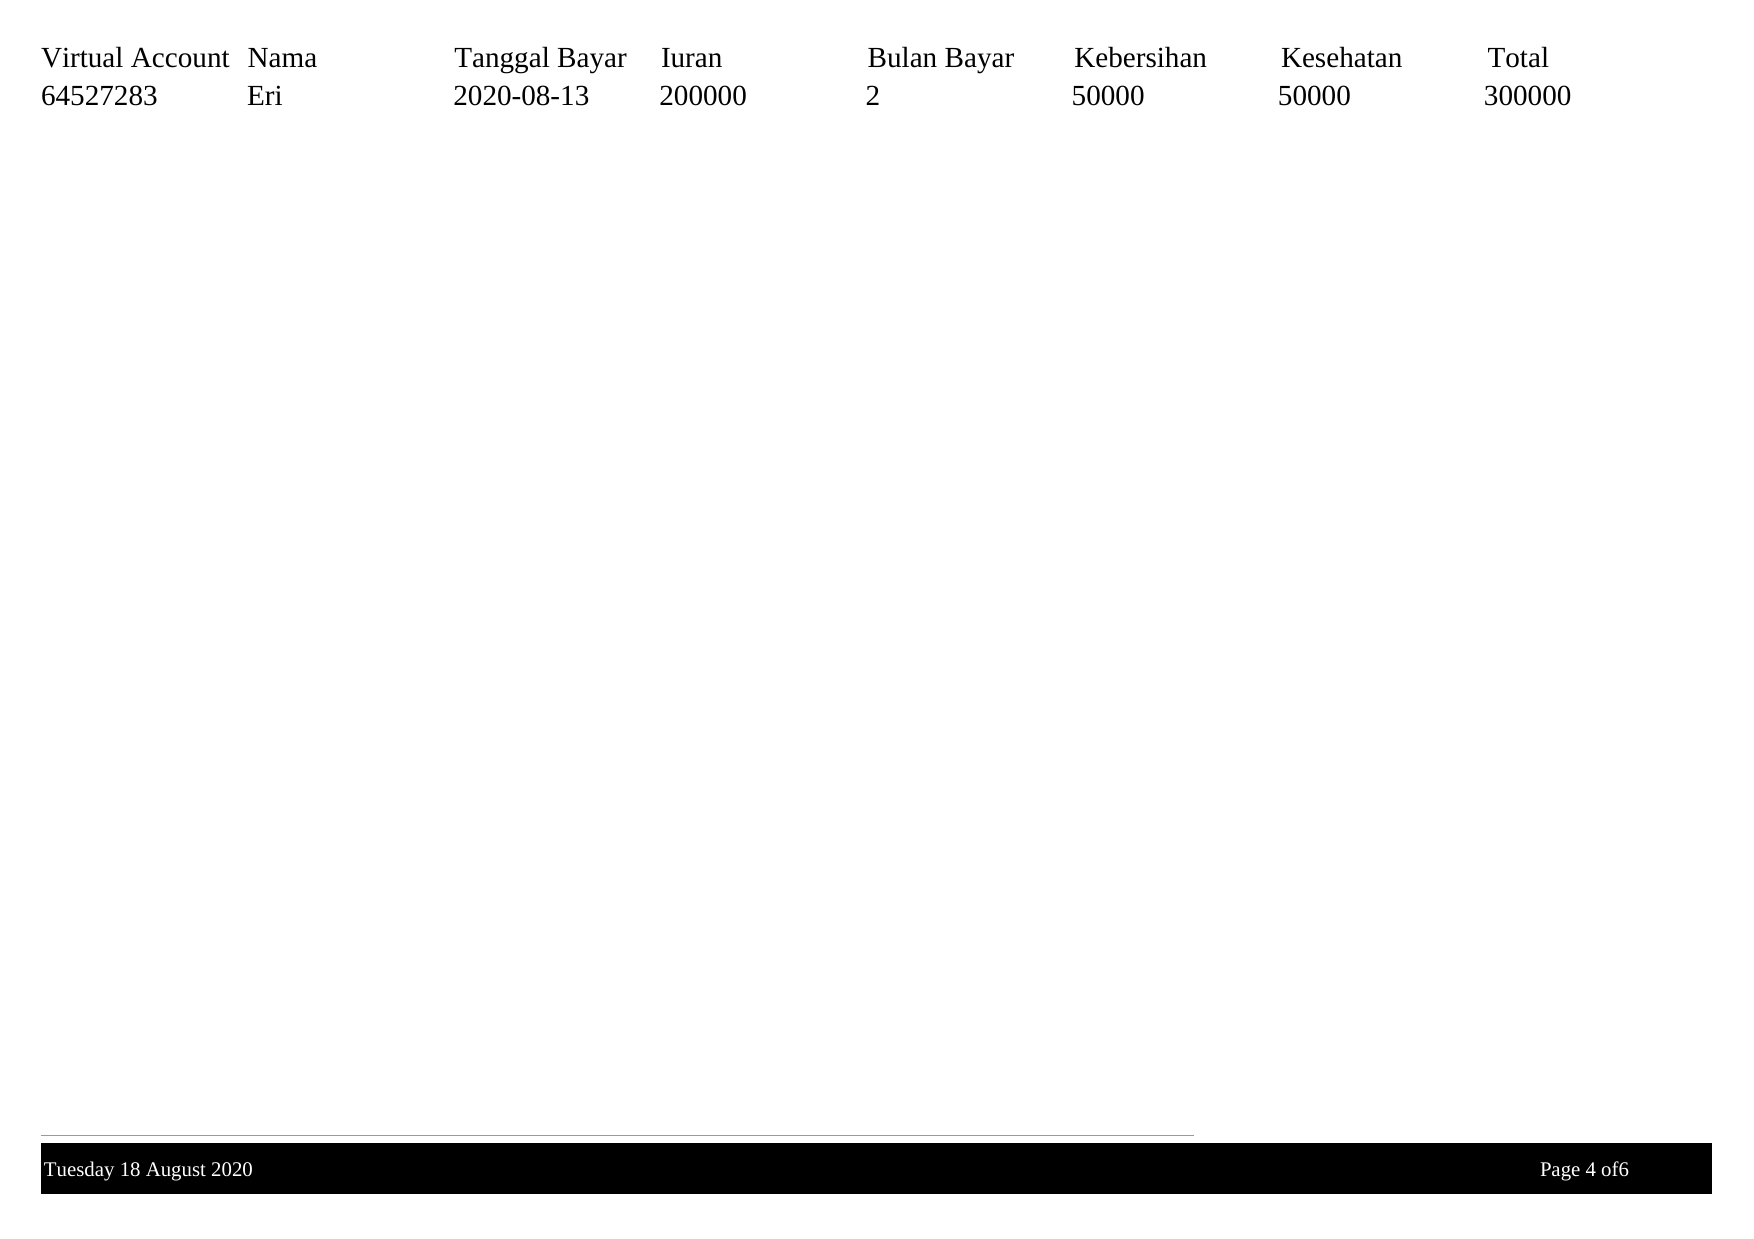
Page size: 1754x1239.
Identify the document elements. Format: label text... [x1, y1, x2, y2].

table_cell [248, 1137, 454, 1143]
table_header 300000 [1484, 78, 1690, 116]
table_cell [41, 1143, 1712, 1194]
table_cell [1694, 116, 1703, 1136]
table_cell [1712, 78, 1753, 116]
table_cell Tuesday 18 August 2020 [44, 1149, 454, 1189]
table_header [1712, 0, 1753, 41]
table_header [1074, 0, 1199, 41]
table_header 200000 [659, 78, 865, 116]
table_cell [41, 1137, 247, 1143]
table_header [248, 0, 454, 41]
table_cell 6 [1618, 1149, 1701, 1189]
table_header [1451, 1143, 1618, 1149]
table_header [0, 0, 41, 41]
table_header Eri [247, 78, 453, 116]
table_cell [661, 116, 867, 1135]
table_cell [1199, 1137, 1281, 1143]
table_cell Page 4 of [1451, 1149, 1618, 1189]
table_cell [1281, 116, 1487, 1136]
table_cell Kesehatan [1281, 41, 1487, 78]
table_header 64527283 [41, 78, 247, 116]
table_cell [1199, 116, 1281, 1136]
table_cell [454, 1137, 661, 1143]
table_cell [454, 116, 661, 1135]
table_header 2020-08-13 [453, 78, 659, 116]
table_cell [1703, 41, 1712, 78]
table_cell [1703, 78, 1712, 116]
table_header [454, 0, 661, 41]
table_cell [1703, 1137, 1712, 1143]
table_header [1281, 0, 1487, 41]
table_cell [1074, 1137, 1199, 1143]
table_header [1488, 0, 1694, 41]
table_header 50000 [1071, 78, 1278, 116]
table_cell [1281, 1137, 1487, 1143]
table_header [661, 0, 867, 41]
table_cell [248, 116, 454, 1135]
table_header [41, 0, 247, 41]
table_cell [661, 1137, 867, 1143]
table_cell [0, 78, 41, 116]
table_cell Kebersihan [1074, 41, 1281, 78]
table_cell [1712, 116, 1753, 1136]
table_cell Nama [248, 41, 454, 78]
table_cell [1694, 41, 1703, 78]
table_cell Total [1488, 41, 1694, 78]
table_cell Iuran [661, 41, 867, 78]
table_cell [0, 1143, 41, 1194]
table_cell [868, 116, 1074, 1135]
table_cell [1701, 1149, 1710, 1189]
table_cell [1694, 1137, 1703, 1143]
table_header [1199, 0, 1281, 41]
table_cell [1712, 1137, 1753, 1143]
table_header [1618, 1143, 1701, 1149]
table_header [1694, 0, 1703, 41]
table_header [454, 1143, 1451, 1149]
table_cell [0, 1137, 41, 1143]
table_header 2 [865, 78, 1071, 116]
table_cell [1488, 116, 1694, 1136]
table_cell [1488, 1137, 1694, 1143]
table_cell Tanggal Bayar [454, 41, 661, 78]
table_cell Bulan Bayar [868, 41, 1074, 78]
table_cell [1712, 41, 1753, 78]
table_header [1701, 1143, 1710, 1149]
table_header [1703, 0, 1712, 41]
table_cell [41, 116, 247, 1135]
table_cell [868, 1137, 1074, 1143]
table_cell [454, 1149, 1451, 1189]
table_cell Virtual Account [41, 41, 247, 78]
table_cell [1074, 116, 1199, 1136]
table_cell [1712, 1143, 1753, 1194]
table_cell [1703, 116, 1712, 1136]
table_cell [0, 116, 41, 1136]
table_header 50000 [1278, 78, 1484, 116]
table_cell [0, 41, 41, 78]
table_header [1690, 78, 1700, 116]
table_header [44, 1143, 454, 1149]
table_header [868, 0, 1074, 41]
